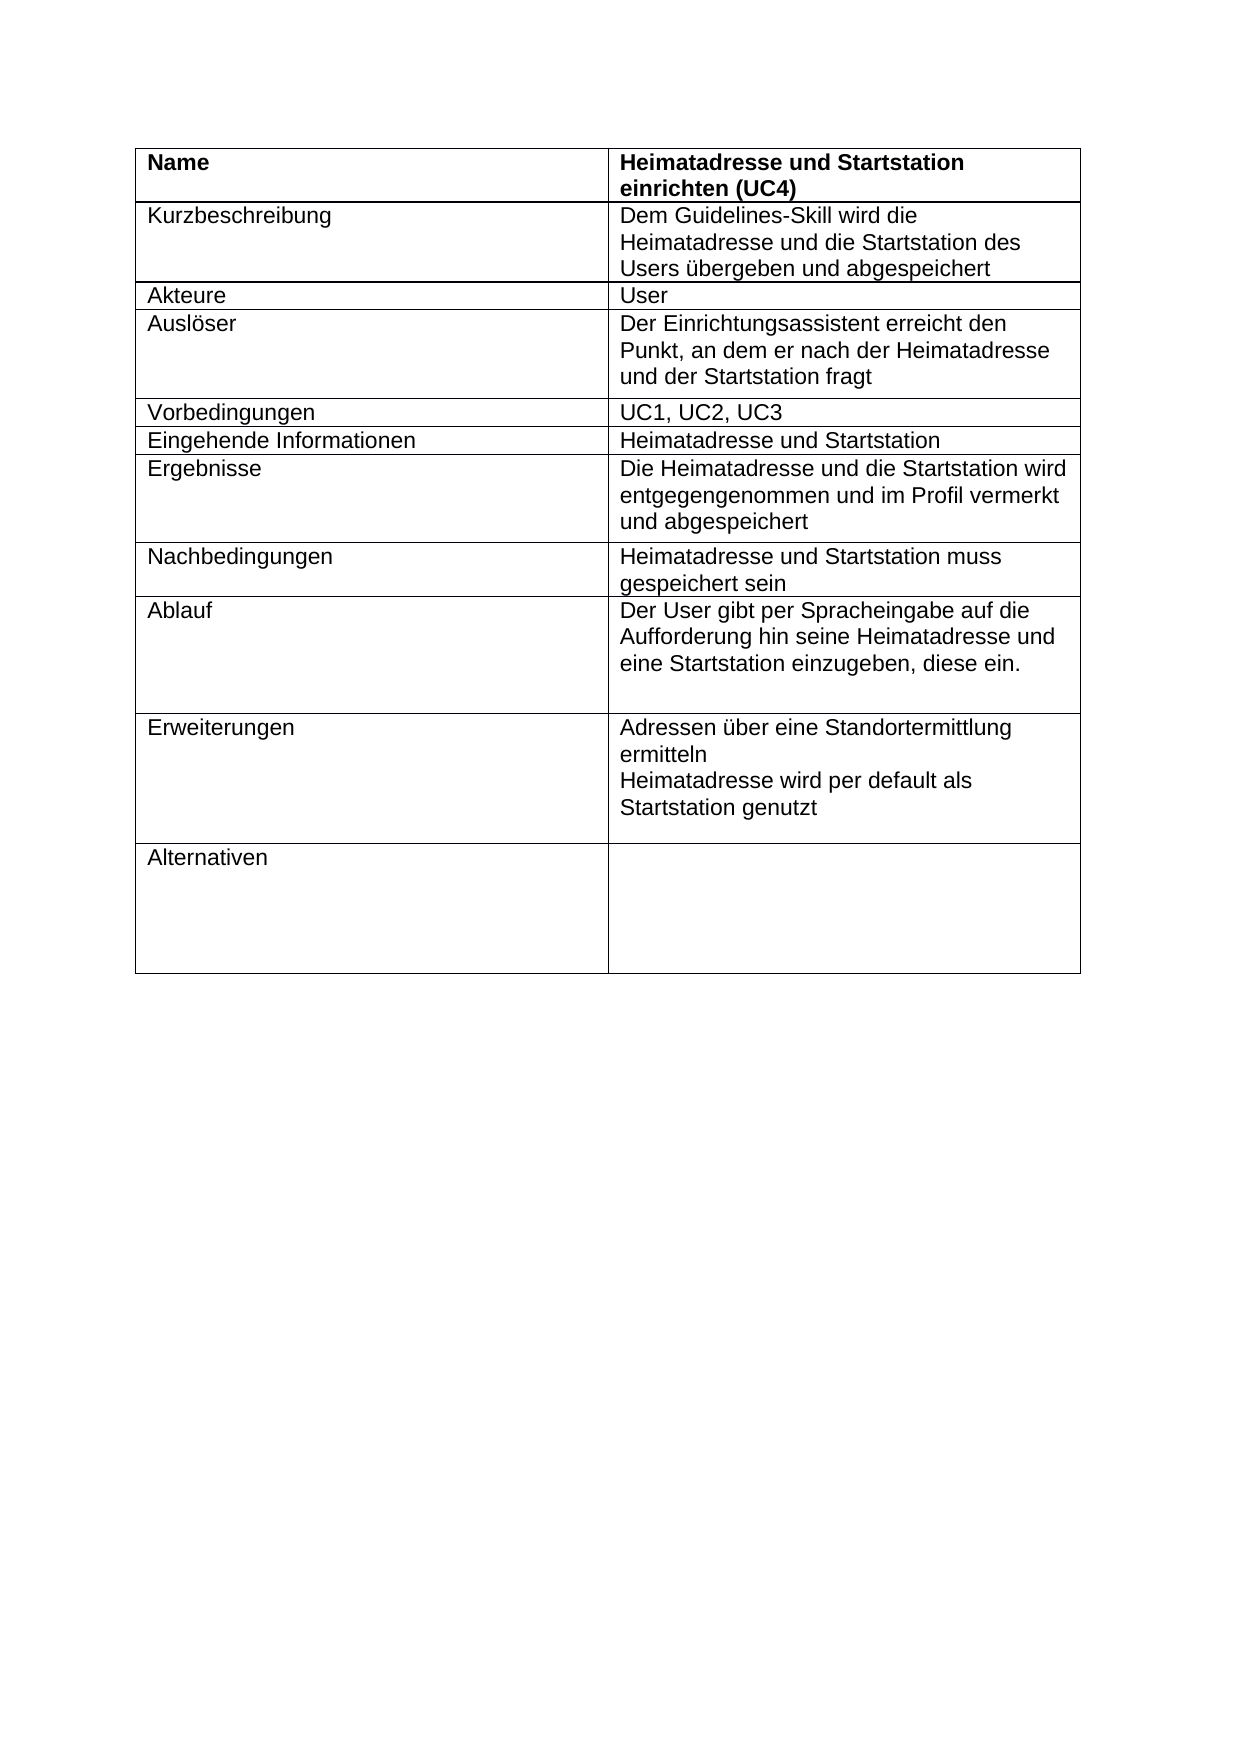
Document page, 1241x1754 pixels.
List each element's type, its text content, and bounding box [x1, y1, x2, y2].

table_header Name [136, 149, 608, 201]
table_cell Ablauf [136, 597, 608, 713]
table_cell Dem Guidelines-Skill wird die Heimatadresse und die Startstation des Users übergeben und abgespeichert [609, 203, 1080, 281]
table_cell Die Heimatadresse und die Startstation wird entgegengenommen und im Profil vermerkt und abgespeichert [609, 455, 1080, 542]
table_cell Akteure [136, 283, 608, 309]
table_cell Erweiterungen [136, 714, 608, 843]
table_cell Eingehende Informationen [136, 427, 608, 454]
table_cell Alternativen [136, 844, 608, 973]
table_cell User [609, 283, 1080, 309]
table_cell Vorbedingungen [136, 399, 608, 426]
table_cell UC1, UC2, UC3 [609, 399, 1080, 426]
table_header Heimatadresse und Startstation einrichten (UC4) [609, 149, 1080, 201]
table_cell Der Einrichtungsassistent erreicht den Punkt, an dem er nach der Heimatadresse und der Startstation fragt [609, 310, 1080, 398]
table_cell Adressen über eine Standortermittlung ermitteln Heimatadresse wird per default als Startstation genutzt [609, 714, 1080, 843]
table_cell Ergebnisse [136, 455, 608, 542]
table_cell Heimatadresse und Startstation muss gespeichert sein [609, 543, 1080, 596]
table_cell [609, 844, 1080, 973]
table_cell Der User gibt per Spracheingabe auf die Aufforderung hin seine Heimatadresse und eine Startstation einzugeben, diese ein. [609, 597, 1080, 713]
table_cell Heimatadresse und Startstation [609, 427, 1080, 454]
table_cell Nachbedingungen [136, 543, 608, 596]
table_cell Kurzbeschreibung [136, 203, 608, 281]
table_cell Auslöser [136, 310, 608, 398]
